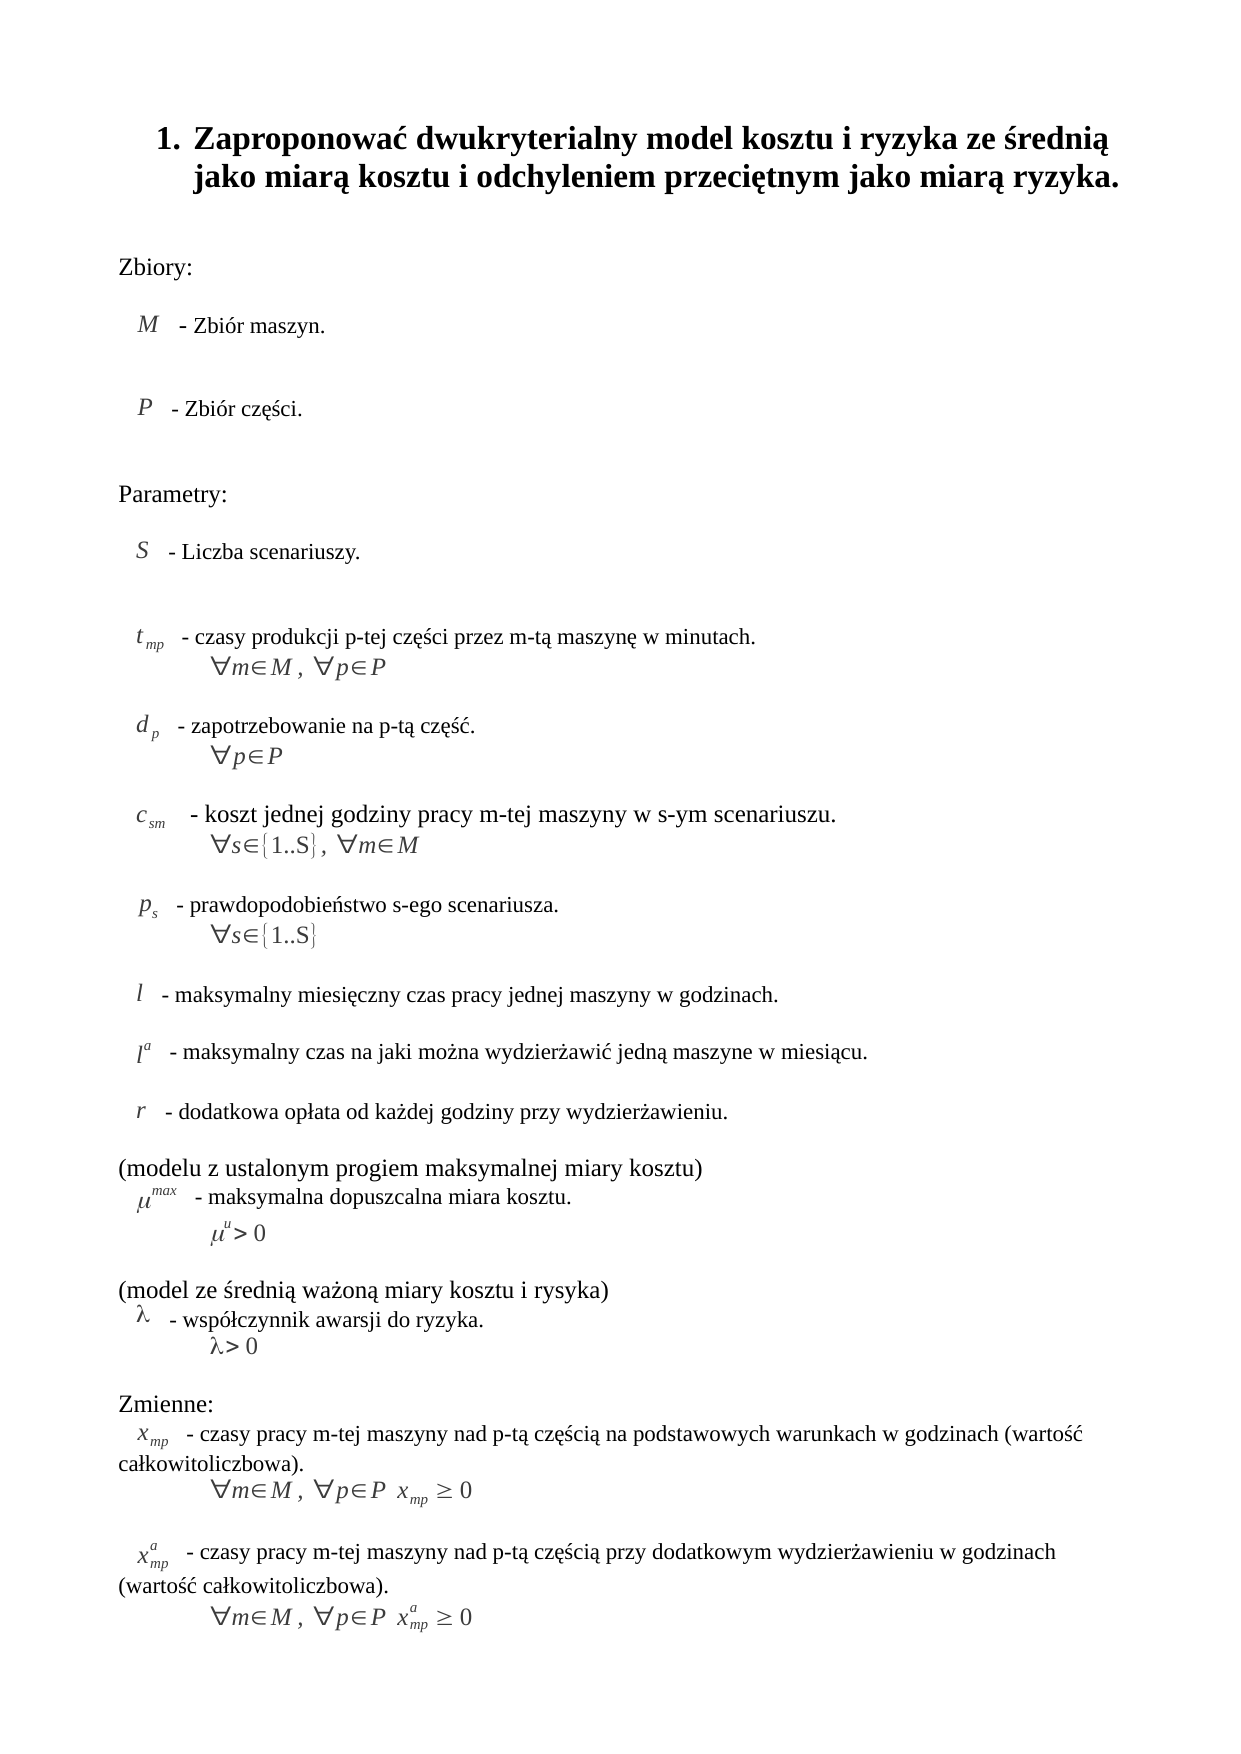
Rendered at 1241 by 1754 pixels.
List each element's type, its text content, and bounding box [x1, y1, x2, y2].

text Zbiory: [118, 252, 1122, 281]
text - zapotrzebowanie na p-tą część. [118, 711, 1122, 742]
text Parametry: [118, 479, 1122, 508]
text - współczynnik awarsji do ryzyka. [118, 1304, 1122, 1332]
list Zaproponować dwukryterialny model kosztu i ryzyka ze średnią jako miarą kosztu i odchyleniem przeciętnym jako miarą ryzyka. [156, 118, 1122, 195]
text - Zbiór części. [118, 394, 1122, 421]
text - maksymalny miesięczny czas pracy jednej maszyny w godzinach. [118, 980, 1122, 1008]
text - koszt jednej godziny pracy m-tej maszyny w s-ym scenariuszu. [118, 799, 1122, 832]
text - maksymalna dopuszcalna miara kosztu. [118, 1182, 1122, 1214]
text - czasy produkcji p-tej części przez m-tą maszynę w minutach. [118, 622, 1122, 653]
text (modelu z ustalonym progiem maksymalnej miary kosztu) [118, 1153, 1122, 1182]
text - Liczba scenariuszy. [118, 536, 1122, 564]
text - czasy pracy m-tej maszyny nad p-tą częścią na podstawowych warunkach w godzinach (wartość całkowitoliczbowa). [118, 1418, 1122, 1476]
text - maksymalny czas na jaki można wydzierżawić jedną maszyne w miesiącu. [118, 1036, 1122, 1068]
text - czasy pracy m-tej maszyny nad p-tą częścią przy dodatkowym wydzierżawieniu w godzinach (wartość całkowitoliczbowa). [118, 1537, 1122, 1598]
text Zmienne: [118, 1389, 1122, 1418]
text - prawdopodobieństwo s-ego scenariusza. [118, 890, 1122, 921]
text - dodatkowa opłata od każdej godziny przy wydzierżawieniu. [118, 1096, 1122, 1124]
text - Zbiór maszyn. [118, 310, 1122, 338]
text (model ze średnią ważoną miary kosztu i rysyka) [118, 1275, 1122, 1304]
